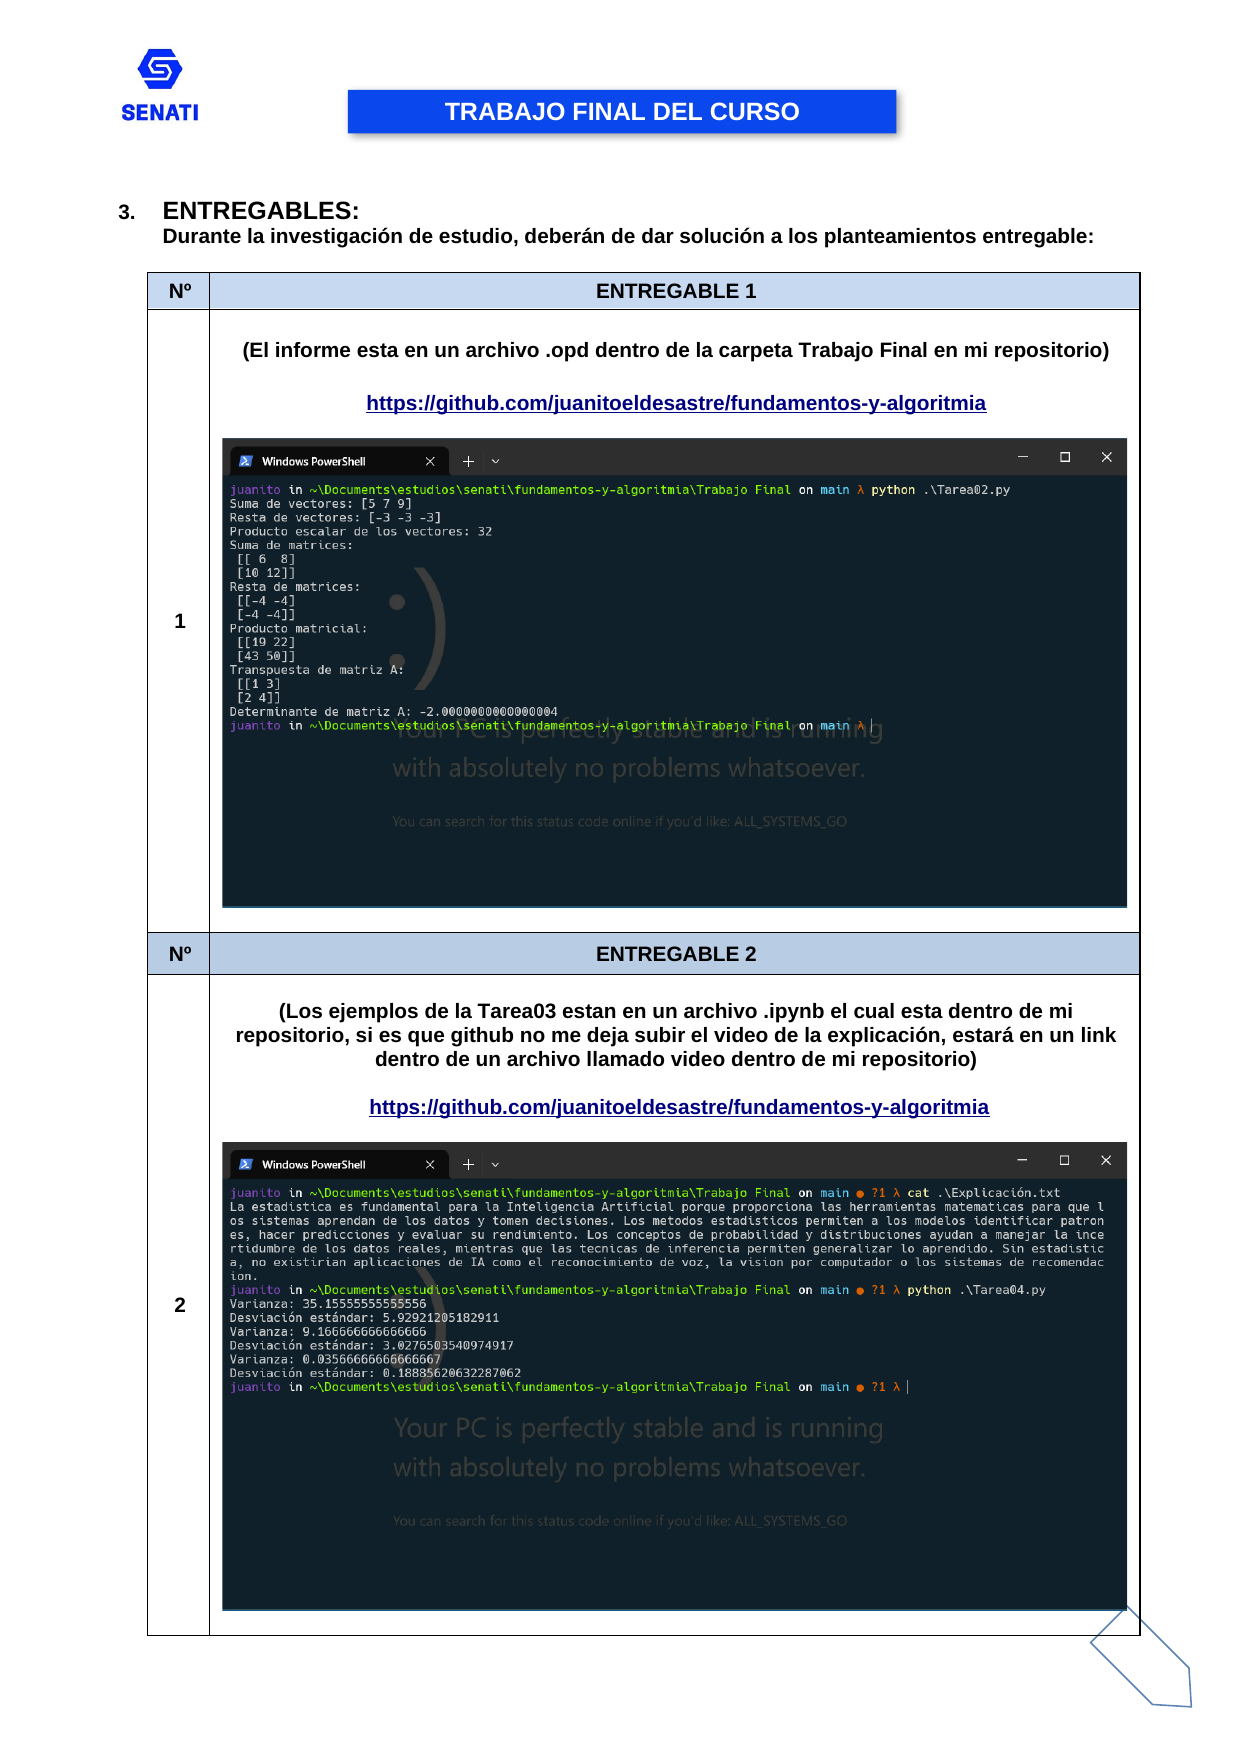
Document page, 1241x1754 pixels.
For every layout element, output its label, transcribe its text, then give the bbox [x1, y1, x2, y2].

table_cell 2 [148, 975, 209, 1634]
table_header Nº [148, 273, 209, 308]
table_cell (El informe esta en un archivo .opd dentro de la carpeta Trabajo Final en mi repositorio) https://github.com/juanitoeldesastre/fundamentos-y-algoritmia [210, 310, 1139, 932]
table_cell 1 [148, 310, 209, 932]
picture [222, 438, 1128, 908]
table_cell Nº [148, 933, 209, 974]
picture [222, 1142, 1128, 1611]
text Durante la investigación de estudio, deberán de dar solución a los planteamientos entregable: [162, 224, 1122, 248]
table_header ENTREGABLE 1 [210, 273, 1139, 308]
table_cell ENTREGABLE 2 [210, 933, 1139, 974]
table_cell (Los ejemplos de la Tarea03 estan en un archivo .ipynb el cual esta dentro de mi repositorio, si es que github no me deja subir el video de la explicación, estará en un link dentro de un archivo llamado video dentro de mi repositorio) https://github.com/juanitoeldesastre/fundamentos-y-algoritmia [210, 975, 1139, 1634]
list ENTREGABLES: [118, 196, 1122, 224]
picture [118, 46, 201, 124]
